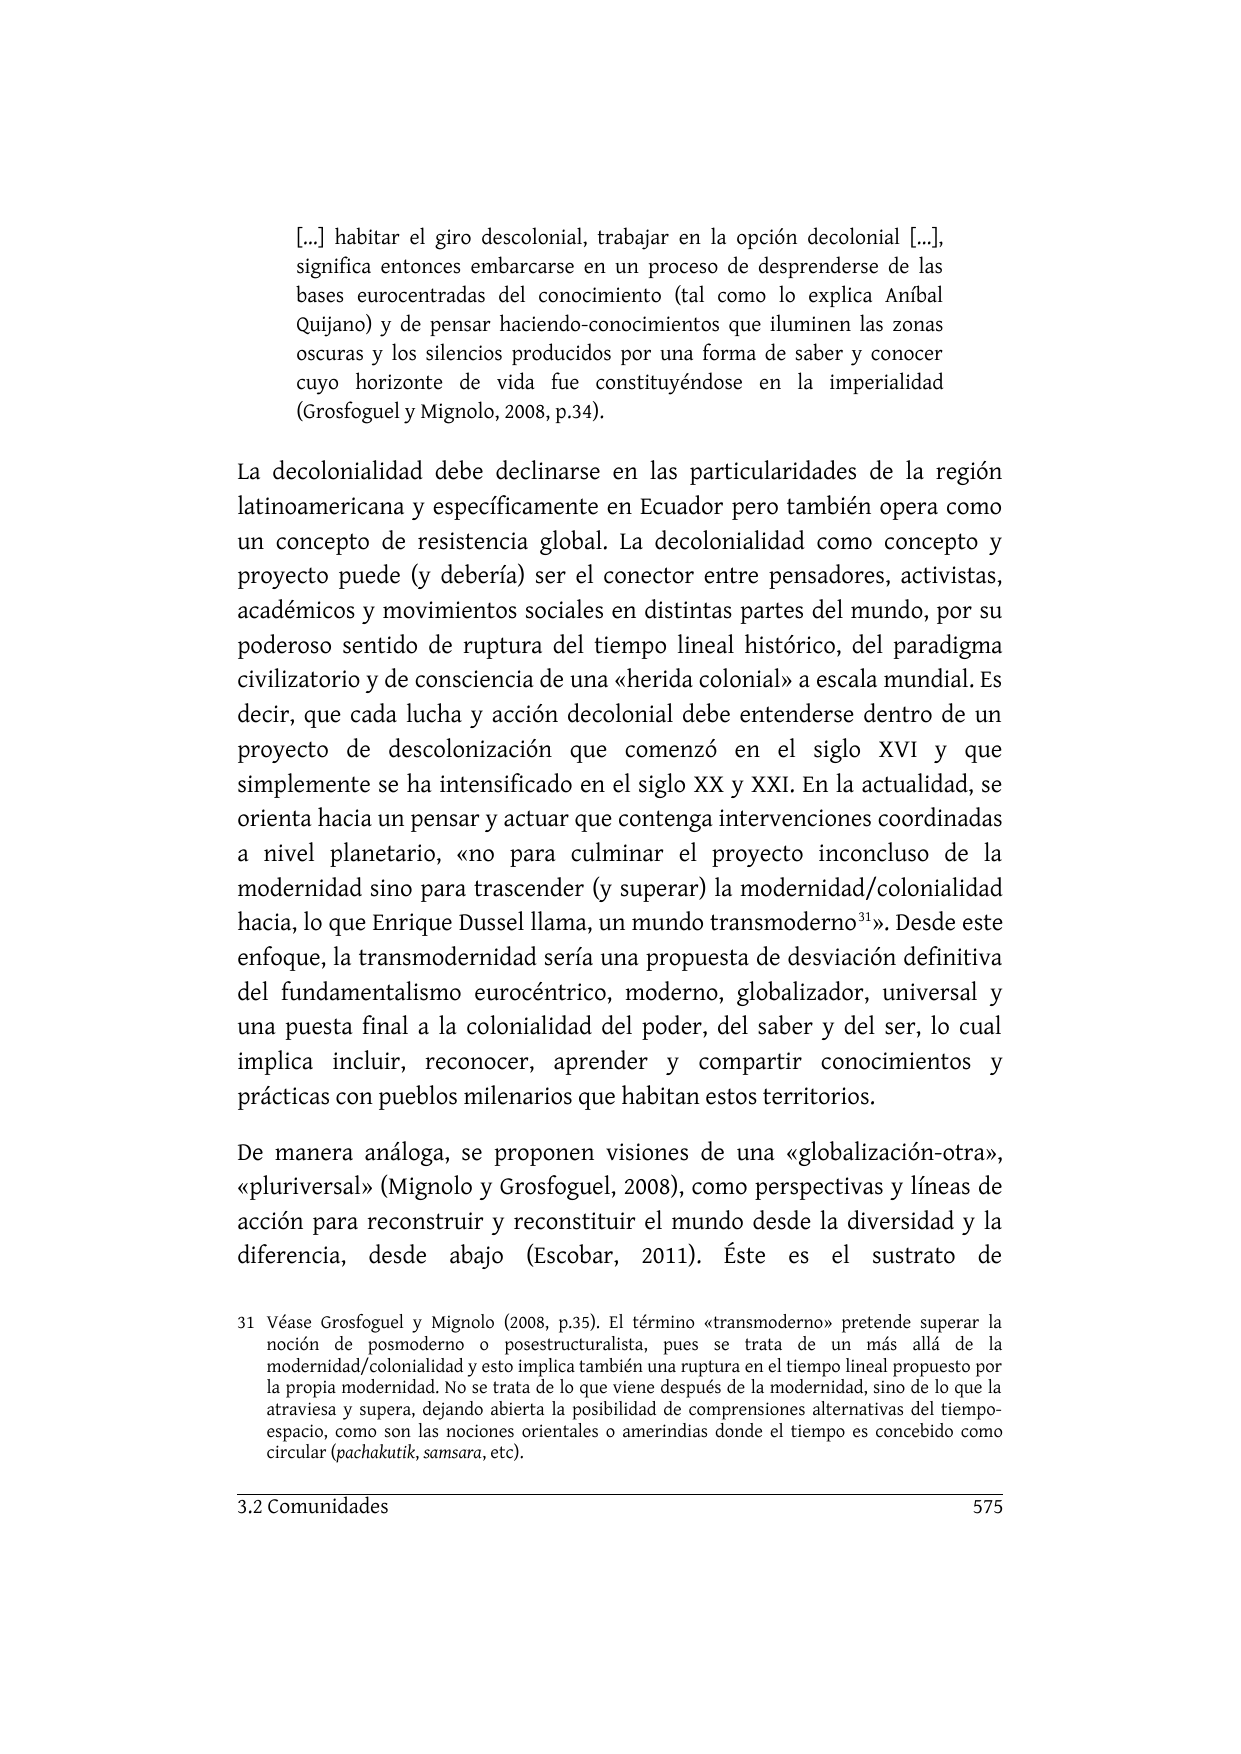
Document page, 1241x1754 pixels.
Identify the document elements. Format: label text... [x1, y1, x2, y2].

text La decolonialidad debe declinarse en las particularidades de la región latinoamericana y específicamente en Ecuador pero también opera como un concepto de resistencia global. La decolonialidad como concepto y proyecto puede (y debería) ser el conector entre pensadores, activistas, académicos y movimientos sociales en distintas partes del mundo, por su poderoso sentido de ruptura del tiempo lineal histórico, del paradigma civilizatorio y de consciencia de una «herida colonial» a escala mundial. Es decir, que cada lucha y acción decolonial debe entenderse dentro de un proyecto de descolonización que comenzó en el siglo XVI y que simplemente se ha intensificado en el siglo XX y XXI. En la actualidad, se orienta hacia un pensar y actuar que contenga intervenciones coordinadas a nivel planetario, «no para culminar el proyecto inconcluso de la modernidad sino para trascender (y superar) la modernidad/colonialidad hacia, lo que Enrique Dussel llama, un mundo transmoderno». Desde este enfoque, la transmodernidad sería una propuesta de desviación definitiva del fundamentalismo eurocéntrico, moderno, globalizador, universal y una puesta final a la colonialidad del poder, del saber y del ser, lo cual implica incluir, reconocer, aprender y compartir conocimientos y prácticas con pueblos milenarios que habitan estos territorios. [237, 458, 1003, 1111]
text [...] habitar el giro descolonial, trabajar en la opción decolonial [...], significa entonces embarcarse en un proceso de desprenderse de las bases eurocentradas del conocimiento (tal como lo explica Aníbal Quijano) y de pensar haciendo-conocimientos que iluminen las zonas oscuras y los silencios producidos por una forma de saber y conocer cuyo horizonte de vida fue constituyéndose en la imperialidad (Grosfoguel y Mignolo, 2008, p.34). [296, 225, 944, 425]
text Véase Grosfoguel y Mignolo (2008, p.35). El término «transmoderno» pretende superar la noción de posmoderno o posestructuralista, pues se trata de un más allá de la modernidad/colonialidad y esto implica también una ruptura en el tiempo lineal propuesto por la propia modernidad. No se trata de lo que viene después de la modernidad, sino de lo que la atraviesa y supera, dejando abierta la posibilidad de comprensiones alternativas del tiempo-espacio, como son las nociones orientales o amerindias donde el tiempo es concebido como circular (pachakutik, samsara, etc). [237, 1312, 1003, 1464]
text De manera análoga, se proponen visiones de una «globalización-otra», «pluriversal» (Mignolo y Grosfoguel, 2008), como perspectivas y líneas de acción para reconstruir y reconstituir el mundo desde la diversidad y la diferencia, desde abajo (Escobar, 2011). Éste es el sustrato de [237, 1138, 1003, 1271]
